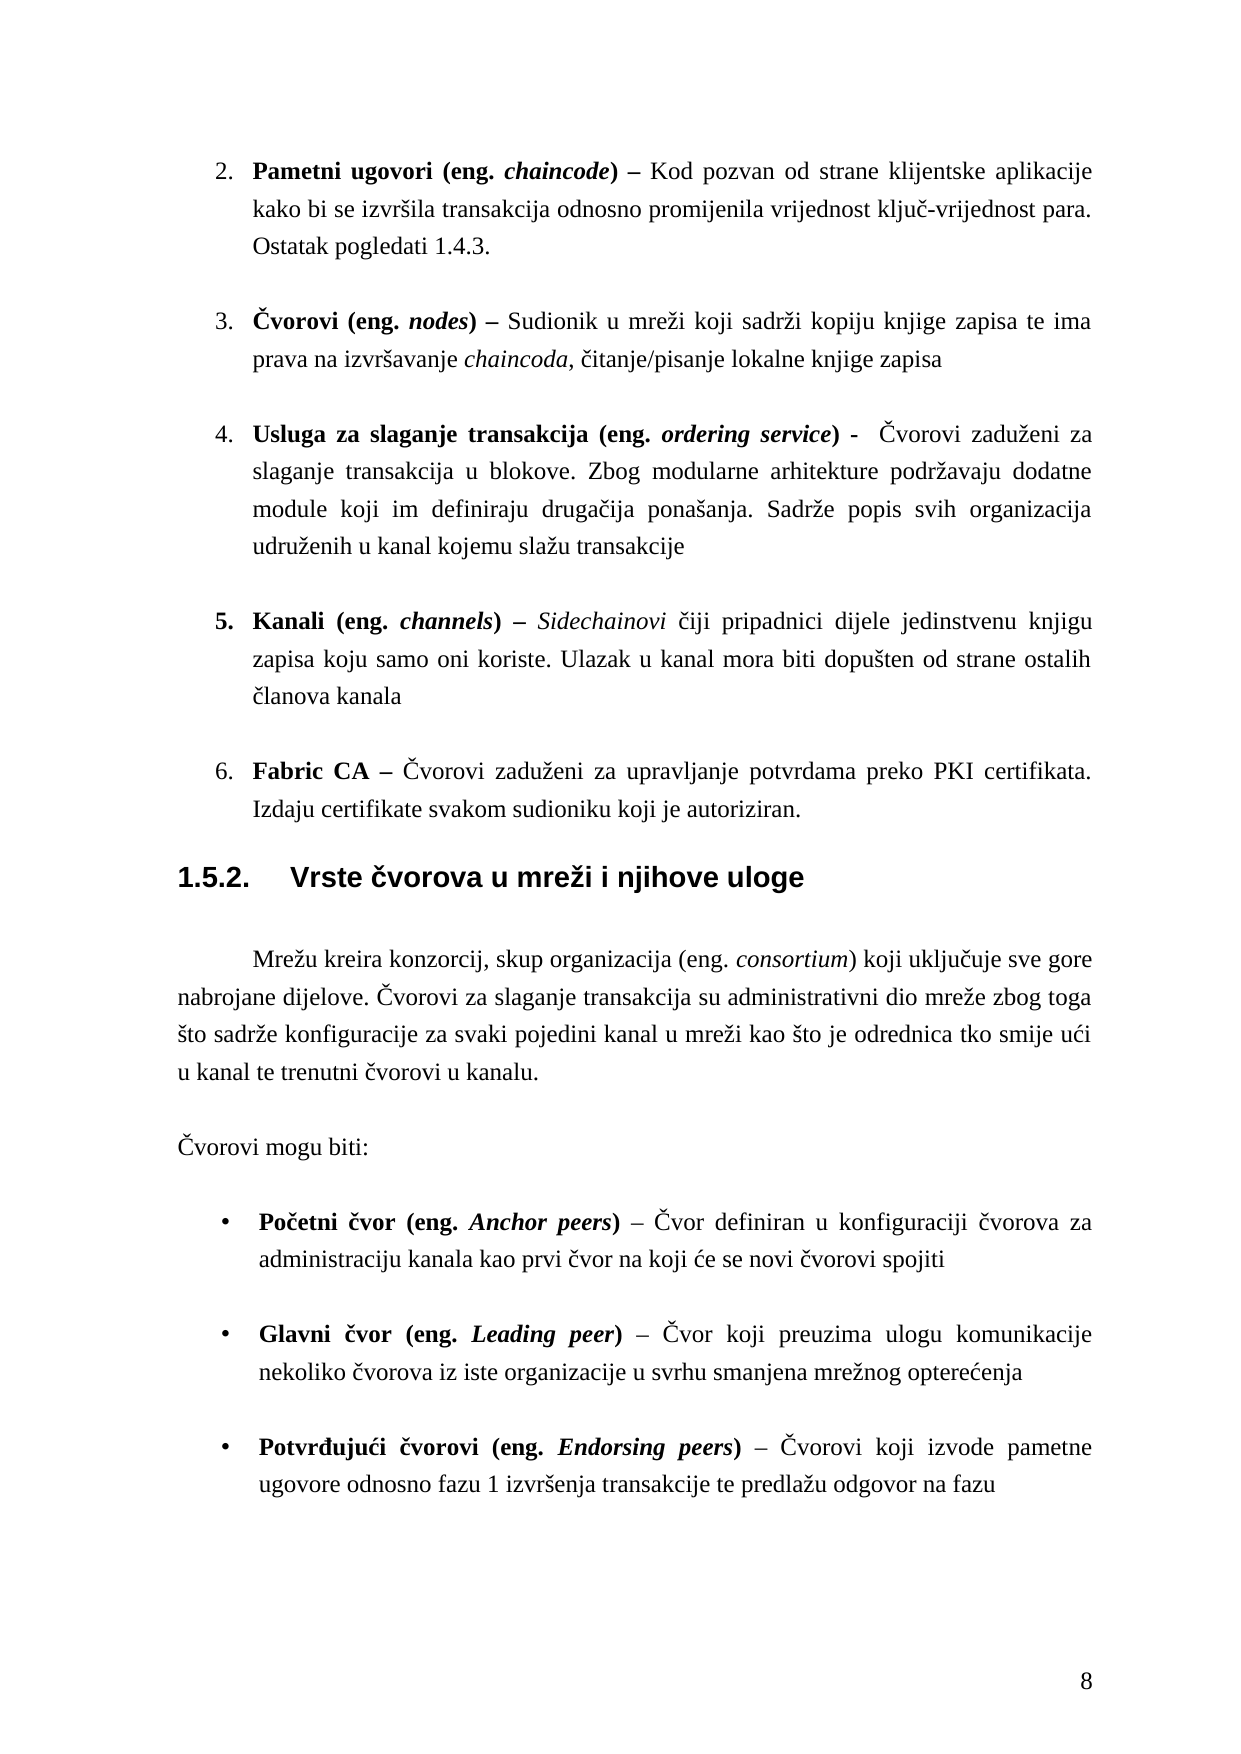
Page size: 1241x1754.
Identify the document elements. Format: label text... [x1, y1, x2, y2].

list Potvrđujući čvorovi (eng. Endorsing peers) – Čvorovi koji izvode pametne ugovore odnosno fazu 1 izvršenja transakcije te predlažu odgovor na fazu [221, 1423, 1092, 1498]
list Usluga za slaganje transakcija (eng. ordering service) - Čvorovi zaduženi za slaganje transakcija u blokove. Zbog modularne arhitekture podržavaju dodatne module koji im definiraju drugačija ponašanja. Sadrže popis svih organizacija udruženih u kanal kojemu slažu transakcije [215, 410, 1092, 560]
list Početni čvor (eng. Anchor peers) – Čvor definiran u konfiguraciji čvorova za administraciju kanala kao prvi čvor na koji će se novi čvorovi spojiti [221, 1198, 1092, 1273]
list Glavni čvor (eng. Leading peer) – Čvor koji preuzima ulogu komunikacije nekoliko čvorova iz iste organizacije u svrhu smanjena mrežnog opterećenja [221, 1311, 1092, 1386]
list Pametni ugovori (eng. chaincode) – Kod pozvan od strane klijentske aplikacije kako bi se izvršila transakcija odnosno promijenila vrijednost ključ-vrijednost para. Ostatak pogledati 1.4.3. [215, 148, 1092, 260]
list Kanali (eng. channels) – Sidechainovi čiji pripadnici dijele jedinstvenu knjigu zapisa koju samo oni koriste. Ulazak u kanal mora biti dopušten od strane ostalih članova kanala [215, 598, 1092, 710]
list Čvorovi (eng. nodes) – Sudionik u mreži koji sadrži kopiju knjige zapisa te ima prava na izvršavanje chaincoda, čitanje/pisanje lokalne knjige zapisa [215, 298, 1092, 373]
text Čvorovi mogu biti: [177, 1123, 1092, 1161]
subtitle Vrste čvorova u mreži i njihove uloge [177, 860, 1092, 894]
list Fabric CA – Čvorovi zaduženi za upravljanje potvrdama preko PKI certifikata. Izdaju certifikate svakom sudioniku koji je autoriziran. [215, 748, 1092, 823]
text Mrežu kreira konzorcij, skup organizacija (eng. consortium) koji uključuje sve gore nabrojane dijelove. Čvorovi za slaganje transakcija su administrativni dio mreže zbog toga što sadrže konfiguracije za svaki pojedini kanal u mreži kao što je odrednica tko smije ući u kanal te trenutni čvorovi u kanalu. [177, 936, 1092, 1086]
